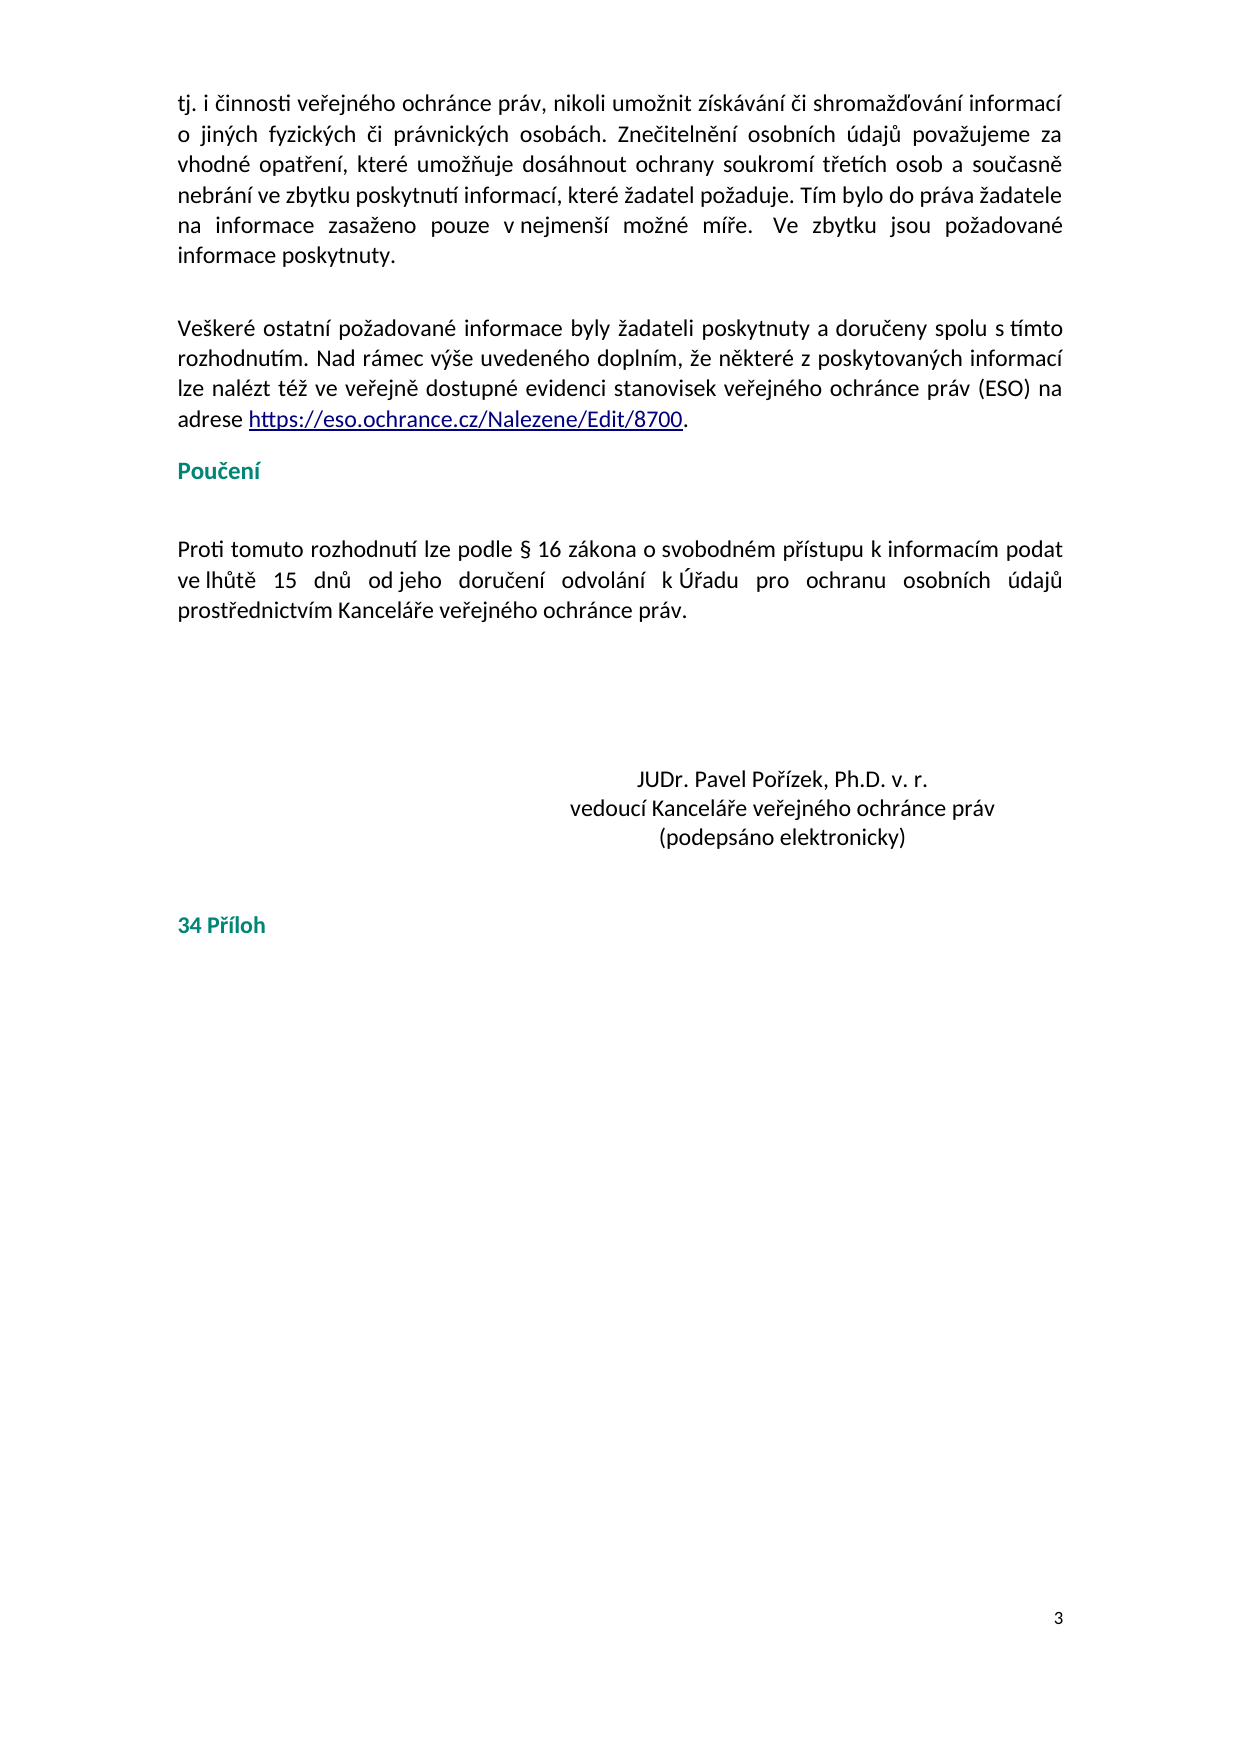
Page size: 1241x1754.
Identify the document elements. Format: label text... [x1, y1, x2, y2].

text tj. i činnosti veřejného ochránce práv, nikoli umožnit získávání či shromažďování informací o jiných fyzických či právnických osobách. Znečitelnění osobních údajů považujeme za vhodné opatření, které umožňuje dosáhnout ochrany soukromí třetích osob a současně nebrání ve zbytku poskytnutí informací, které žadatel požaduje. Tím bylo do práva žadatele na informace zasaženo pouze v nejmenší možné míře. Ve zbytku jsou požadované informace poskytnuty. [177, 88, 1063, 270]
text Veškeré ostatní požadované informace byly žadateli poskytnuty a doručeny spolu s tímto rozhodnutím. Nad rámec výše uvedeného doplním, že některé z poskytovaných informací lze nalézt též ve veřejně dostupné evidenci stanovisek veřejného ochránce práv (ESO) na adrese https://eso.ochrance.cz/Nalezene/Edit/8700. [177, 313, 1063, 433]
text (podepsáno elektronicky) [502, 822, 1063, 852]
text 34 Příloh [177, 910, 1063, 939]
text JUDr. Pavel Pořízek, Ph.D. v. r. [502, 764, 1063, 793]
subtitle Poučení [177, 455, 1063, 486]
text vedoucí Kanceláře veřejného ochránce práv [502, 793, 1063, 822]
text Proti tomuto rozhodnutí lze podle § 16 zákona o svobodném přístupu k informacím podat ve lhůtě 15 dnů od jeho doručení odvolání k Úřadu pro ochranu osobních údajů prostřednictvím Kanceláře veřejného ochránce práv. [177, 534, 1063, 625]
